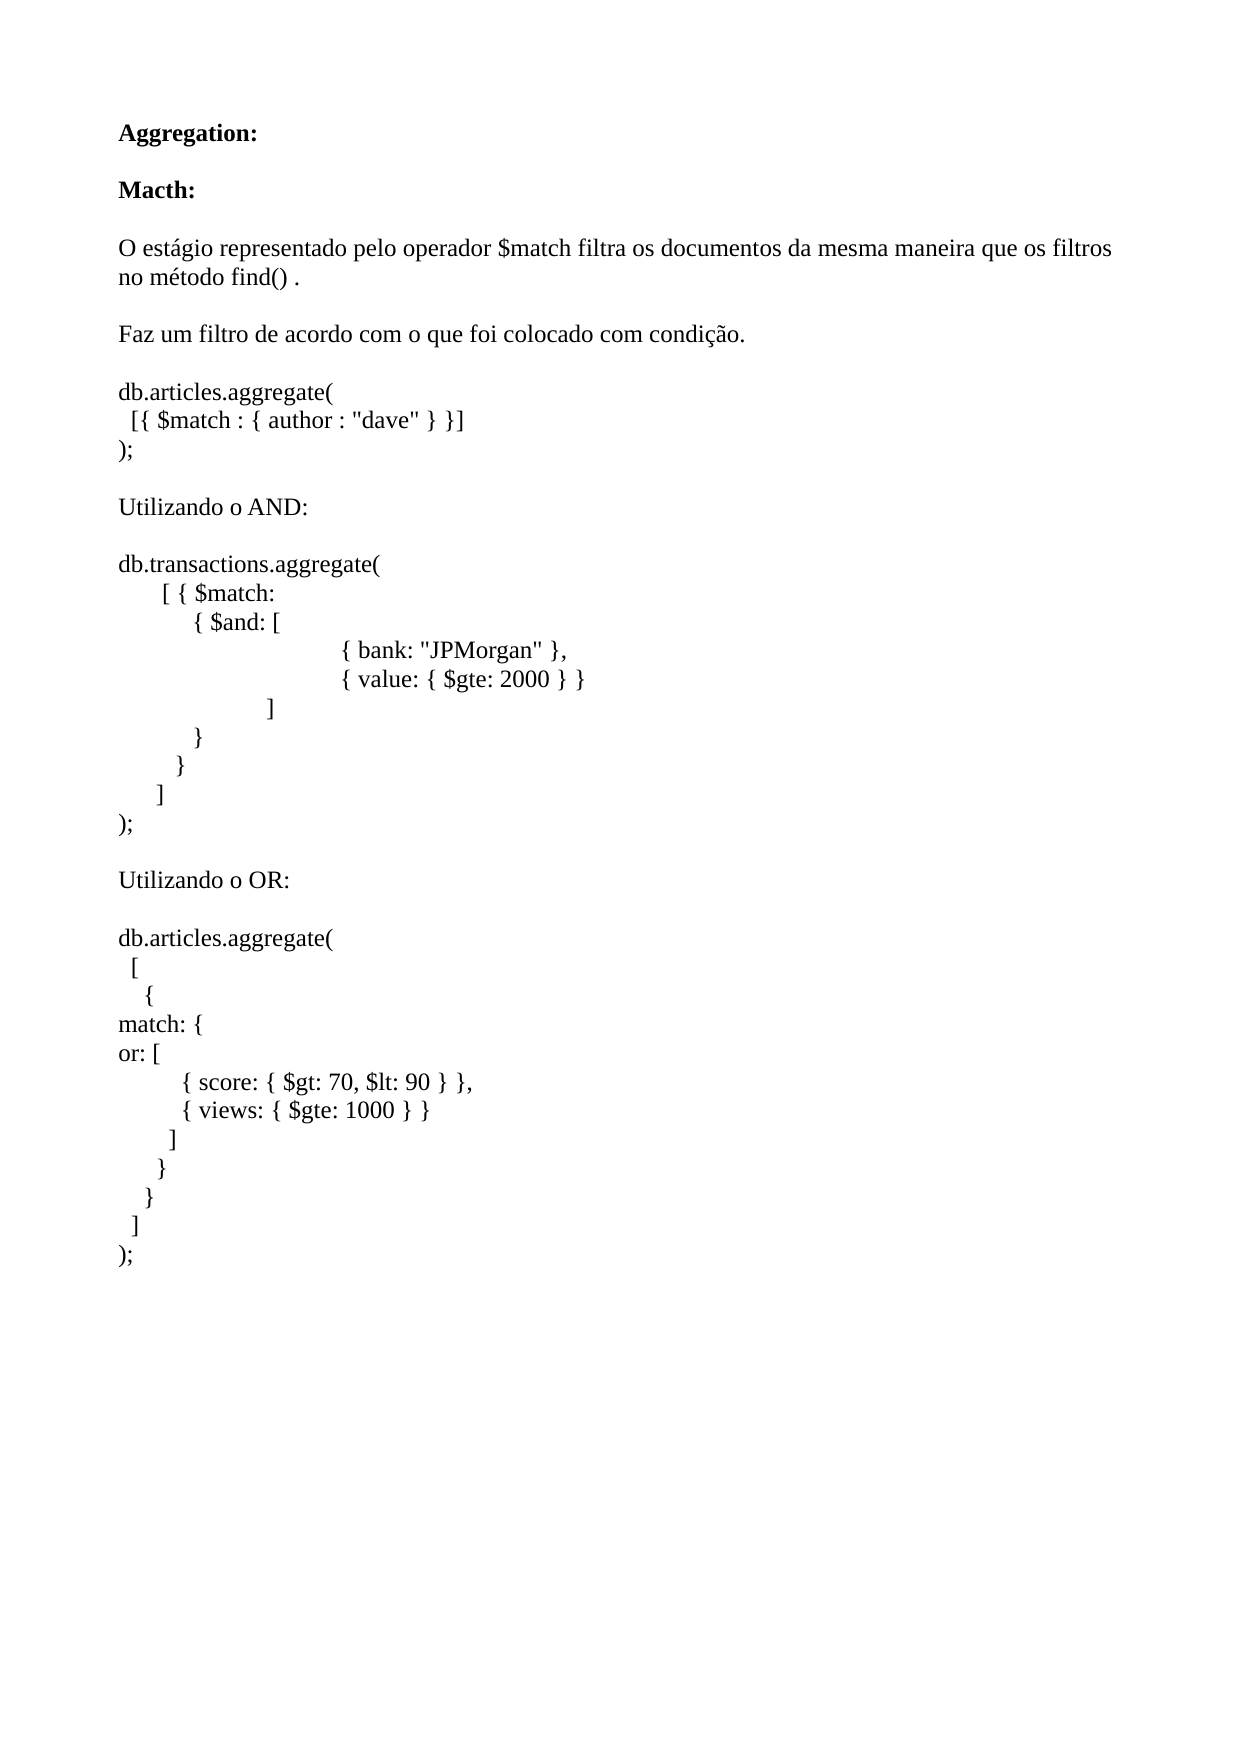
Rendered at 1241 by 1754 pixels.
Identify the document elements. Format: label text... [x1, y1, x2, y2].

text } [118, 751, 1122, 779]
text ); [118, 434, 1122, 463]
text } [118, 1182, 1122, 1211]
text [ [118, 952, 1122, 981]
text Utilizando o OR: [118, 866, 1122, 894]
text ] [118, 779, 1122, 808]
text O estágio representado pelo operador $match filtra os documentos da mesma maneira que os filtros no método find() . [118, 233, 1122, 291]
text ] [118, 693, 1122, 722]
text db.articles.aggregate( [118, 377, 1122, 406]
text } [118, 1153, 1122, 1182]
text ] [118, 1211, 1122, 1239]
text Utilizando o AND: [118, 492, 1122, 521]
text match: { [118, 1009, 1122, 1038]
text { $and: [ [118, 607, 1122, 636]
text { views: { $gte: 1000 } } [118, 1096, 1122, 1124]
text ); [118, 808, 1122, 837]
text or: [ [118, 1038, 1122, 1067]
text { [118, 981, 1122, 1009]
text db.transactions.aggregate( [118, 549, 1122, 578]
text [ { $match: [118, 578, 1122, 607]
text ); [118, 1239, 1122, 1268]
text { value: { $gte: 2000 } } [118, 664, 1122, 693]
text db.articles.aggregate( [118, 923, 1122, 952]
text Faz um filtro de acordo com o que foi colocado com condição. [118, 319, 1122, 348]
text Macth: [118, 176, 1122, 204]
text [{ $match : { author : "dave" } }] [118, 406, 1122, 434]
text { bank: "JPMorgan" }, [118, 636, 1122, 664]
text ] [118, 1124, 1122, 1153]
text } [118, 722, 1122, 751]
text { score: { $gt: 70, $lt: 90 } }, [118, 1067, 1122, 1096]
text Aggregation: [118, 118, 1122, 176]
